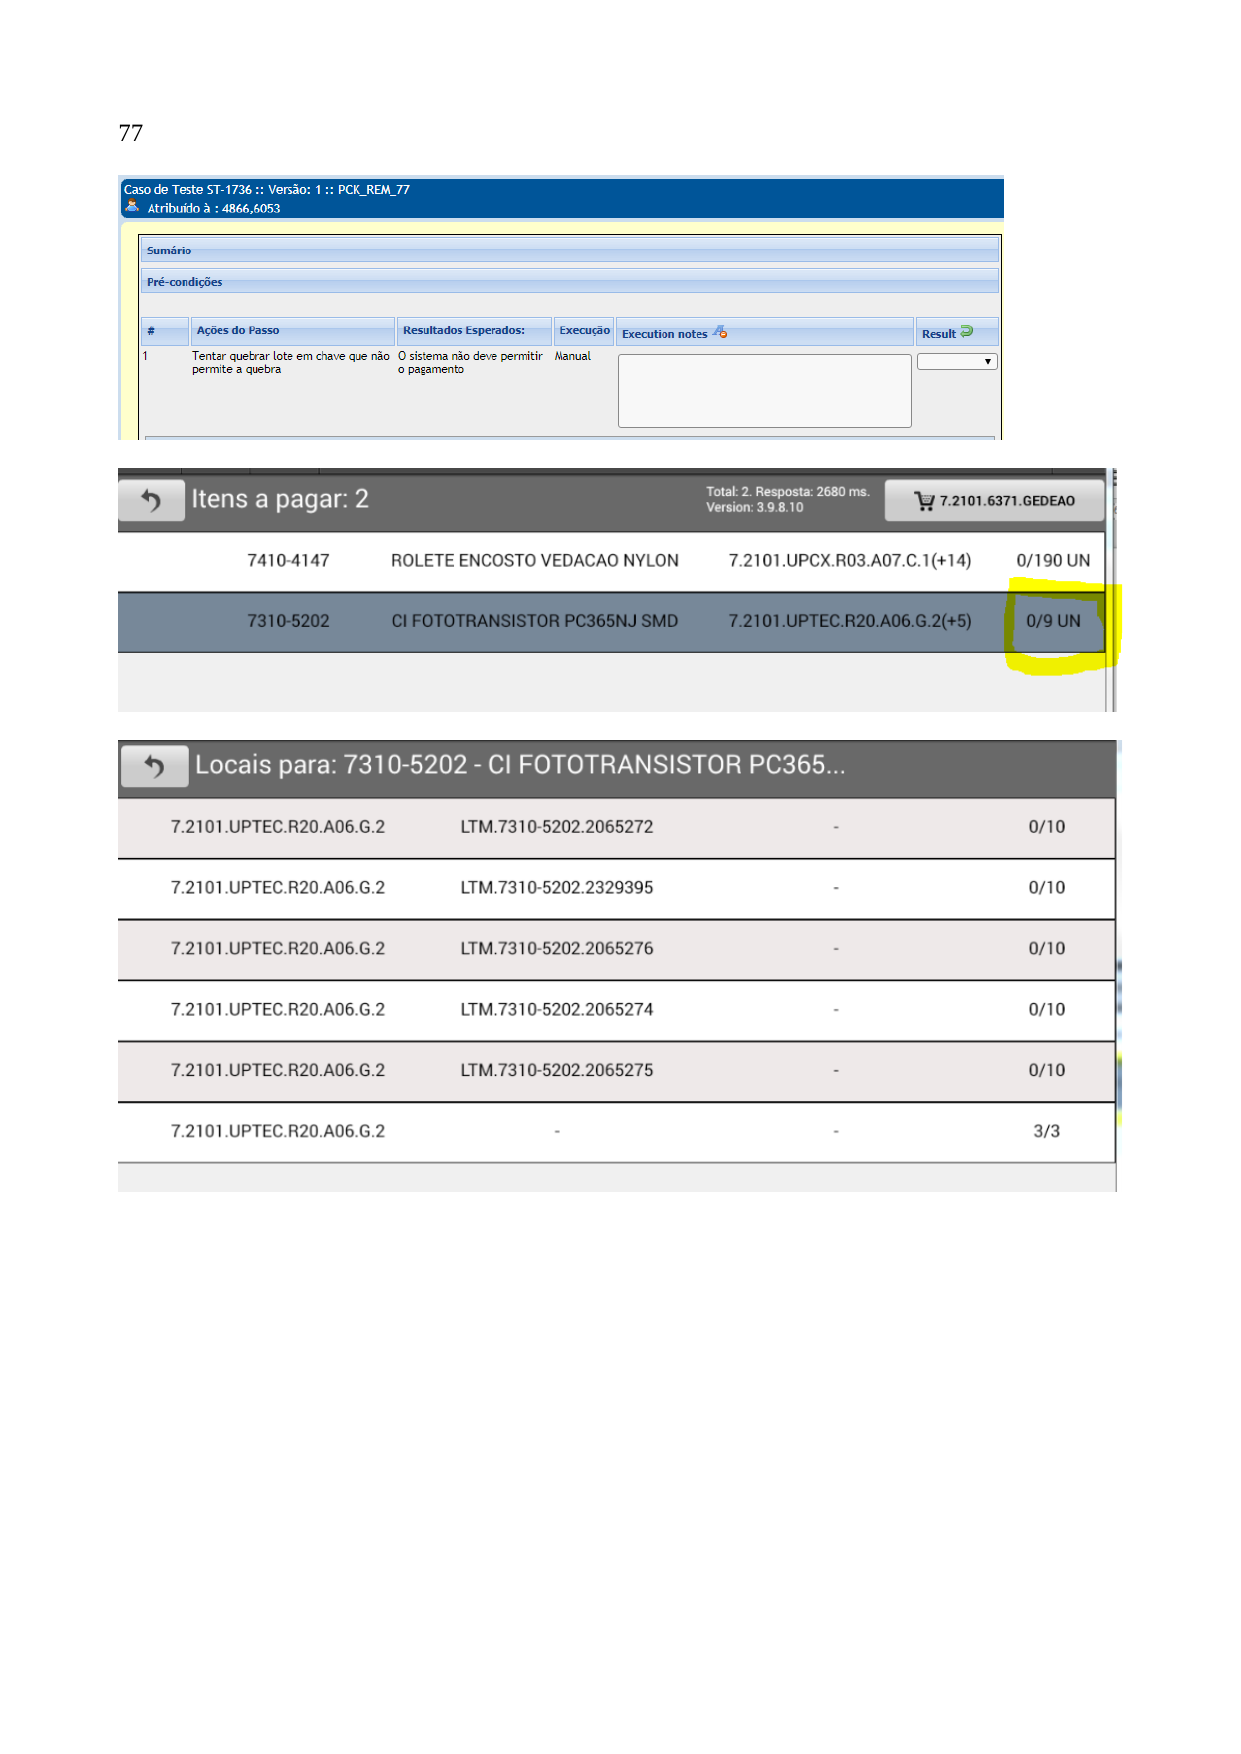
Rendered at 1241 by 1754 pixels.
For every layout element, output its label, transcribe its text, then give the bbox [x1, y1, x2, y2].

picture [118, 175, 1004, 440]
text 77 [118, 118, 1122, 147]
picture [118, 468, 1123, 712]
picture [118, 740, 1123, 1192]
